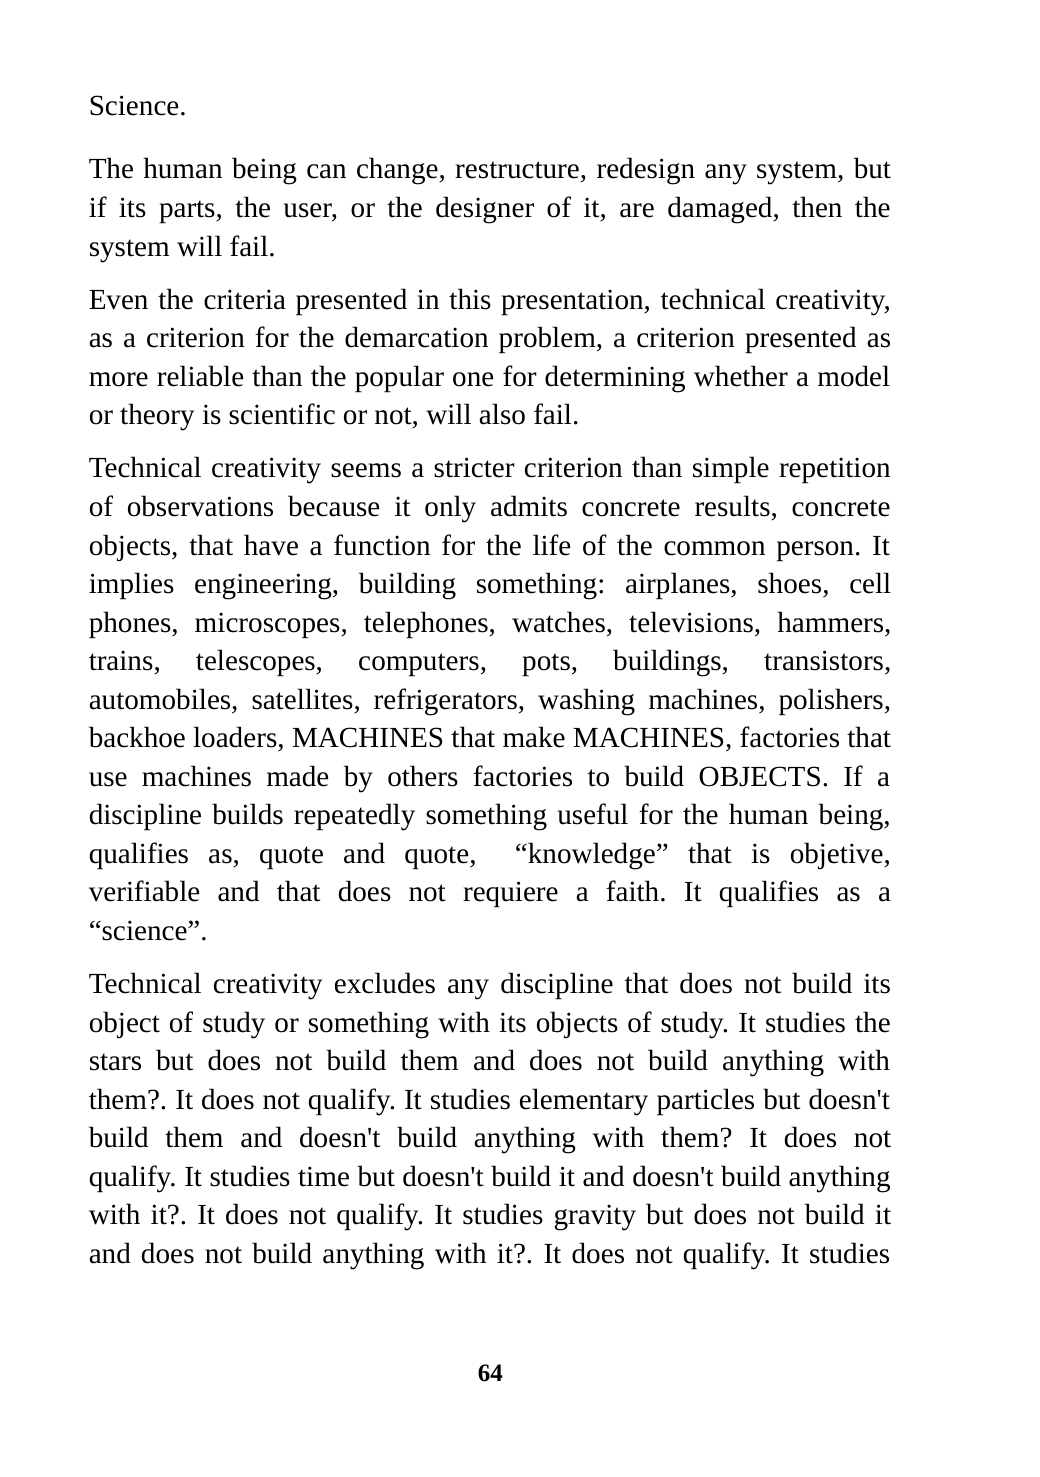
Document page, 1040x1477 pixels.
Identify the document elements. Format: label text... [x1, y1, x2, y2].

text The human being can change, restructure, redesign any system, but if its parts, the user, or the designer of it, are damaged, then the system will fail. [88, 152, 892, 262]
text Even the criteria presented in this presentation, technical creativity, as a criterion for the demarcation problem, a criterion presented as more reliable than the popular one for determining whether a model or theory is scientific or not, will also fail. [88, 282, 892, 431]
text Technical creativity excludes any discipline that does not build its object of study or something with its objects of study. It studies the stars but does not build them and does not build anything with them?. It does not qualify. It studies elementary particles but doesn't build them and doesn't build anything with them? It does not qualify. It studies time but doesn't build it and doesn't build anything with it?. It does not qualify. It studies gravity but does not build it and does not build anything with it?. It does not qualify. It studies [88, 966, 892, 1269]
text Technical creativity seems a stricter criterion than simple repetition of observations because it only admits concrete results, concrete objects, that have a function for the life of the common person. It implies engineering, building something: airplanes, shoes, cell phones, microscopes, telephones, watches, televisions, hammers, trains, telescopes, computers, pots, buildings, transistors, automobiles, satellites, refrigerators, washing machines, polishers, backhoe loaders, MACHINES that make MACHINES, factories that use machines made by others factories to build OBJECTS. If a discipline builds repeatedly something useful for the human being, qualifies as, quote and quote, “knowledge” that is objetive, verifiable and that does not requiere a faith. It qualifies as a “science”. [88, 451, 892, 947]
